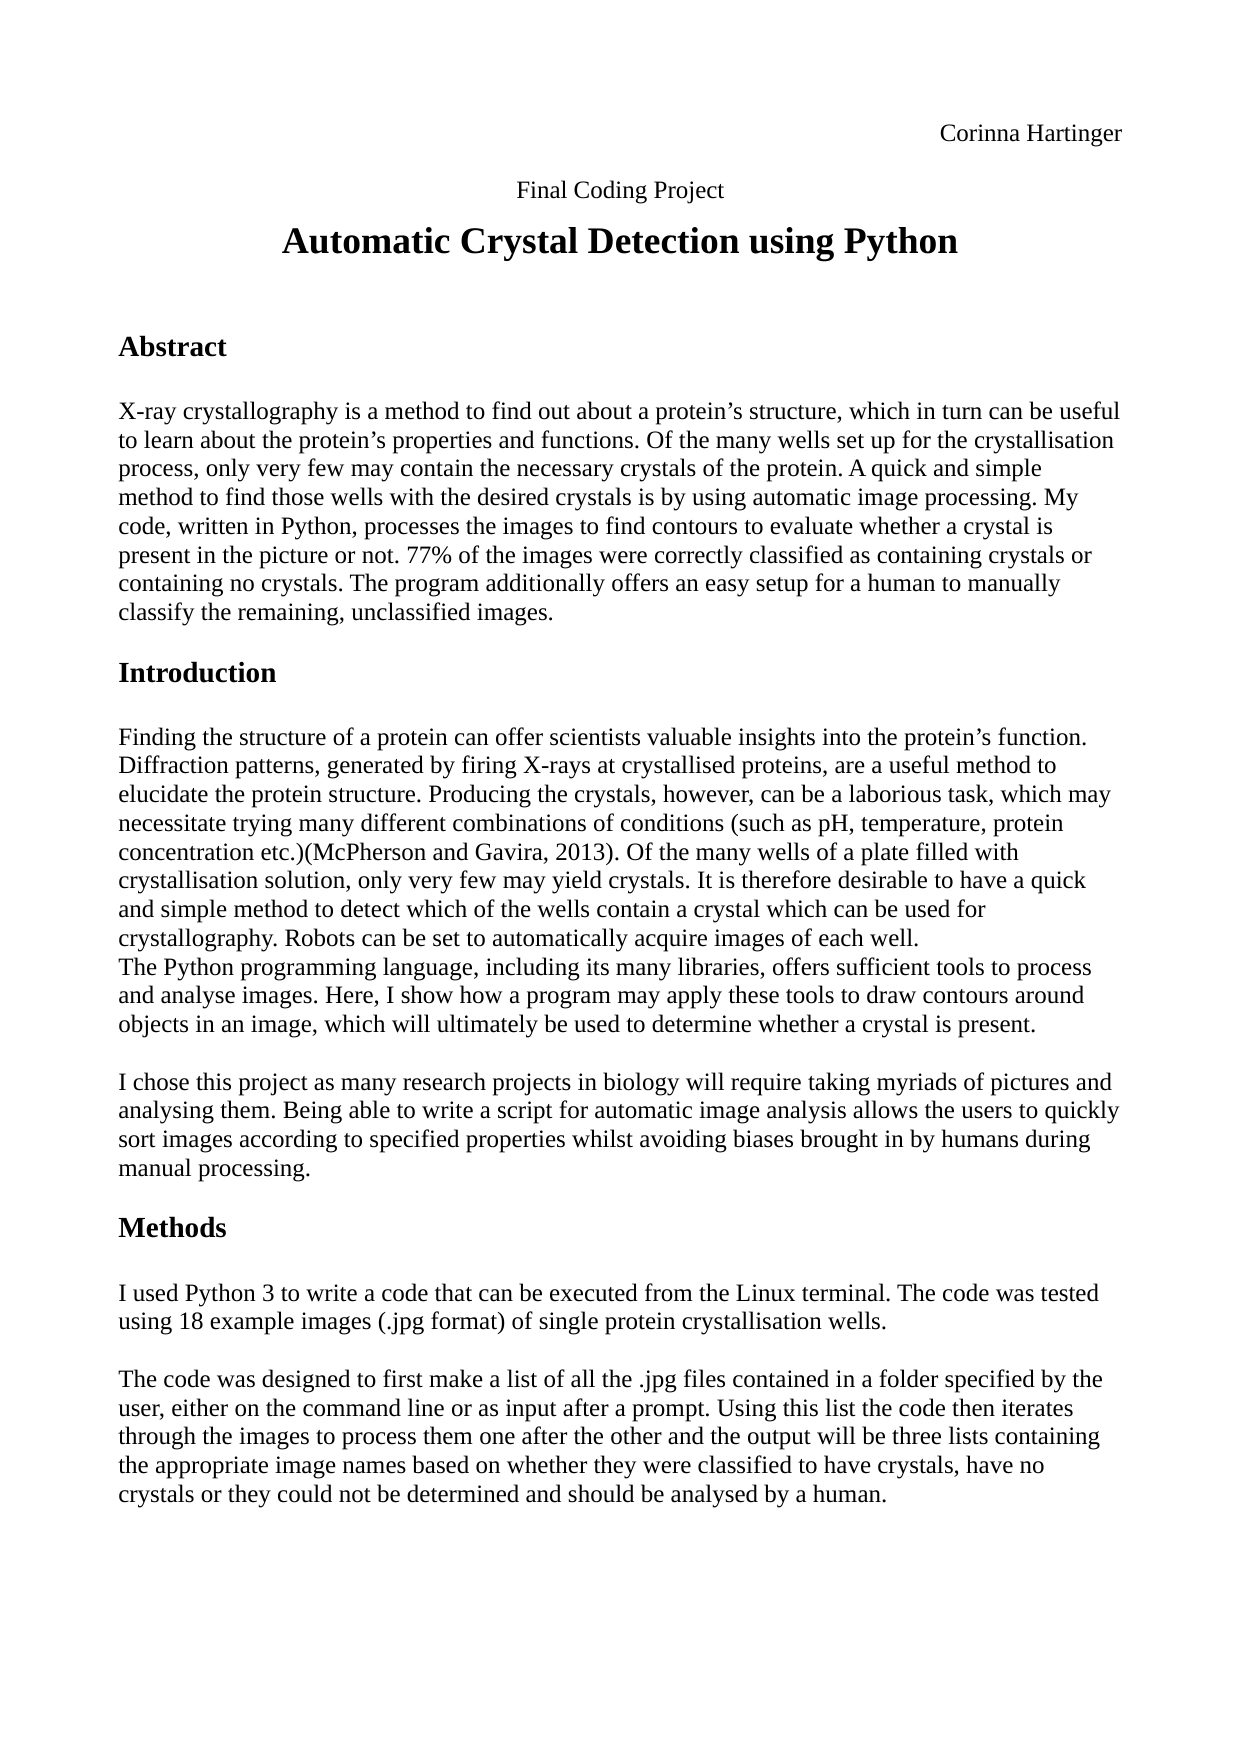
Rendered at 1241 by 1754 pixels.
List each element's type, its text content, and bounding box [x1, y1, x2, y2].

text The Python programming language, including its many libraries, offers sufficient tools to process and analyse images. Here, I show how a program may apply these tools to draw contours around objects in an image, which will ultimately be used to determine whether a crystal is present. [118, 952, 1122, 1038]
text I used Python 3 to write a code that can be executed from the Linux terminal. The code was tested using 18 example images (.jpg format) of single protein crystallisation wells. [118, 1278, 1122, 1335]
text Final Coding Project [118, 176, 1122, 204]
text Automatic Crystal Detection using Python [118, 219, 1122, 262]
text The code was designed to first make a list of all the .jpg files contained in a folder specified by the user, either on the command line or as input after a prompt. Using this list the code then iterates through the images to process them one after the other and the output will be three lists containing the appropriate image names based on whether they were classified to have crystals, have no crystals or they could not be determined and should be analysed by a human. [118, 1364, 1122, 1508]
text Methods [118, 1211, 1122, 1244]
text Corinna Hartinger [118, 118, 1122, 147]
text I chose this project as many research projects in biology will require taking myriads of pictures and analysing them. Being able to write a script for automatic image analysis allows the users to quickly sort images according to specified properties whilst avoiding biases brought in by humans during manual processing. [118, 1067, 1122, 1182]
text Finding the structure of a protein can offer scientists valuable insights into the protein’s function. Diffraction patterns, generated by firing X-rays at crystallised proteins, are a useful method to elucidate the protein structure. Producing the crystals, however, can be a laborious task, which may necessitate trying many different combinations of conditions (such as pH, temperature, protein concentration etc.)(McPherson and Gavira, 2013). Of the many wells of a plate filled with crystallisation solution, only very few may yield crystals. It is therefore desirable to have a quick and simple method to detect which of the wells contain a crystal which can be used for crystallography. Robots can be set to automatically acquire images of each well. [118, 722, 1122, 952]
text Abstract [118, 329, 1122, 362]
text X-ray crystallography is a method to find out about a protein’s structure, which in turn can be useful to learn about the protein’s properties and functions. Of the many wells set up for the crystallisation process, only very few may contain the necessary crystals of the protein. A quick and simple method to find those wells with the desired crystals is by using automatic image processing. My code, written in Python, processes the images to find contours to evaluate whether a crystal is present in the picture or not. 77% of the images were correctly classified as containing crystals or containing no crystals. The program additionally offers an easy setup for a human to manually classify the remaining, unclassified images. [118, 396, 1122, 626]
text Introduction [118, 655, 1122, 688]
